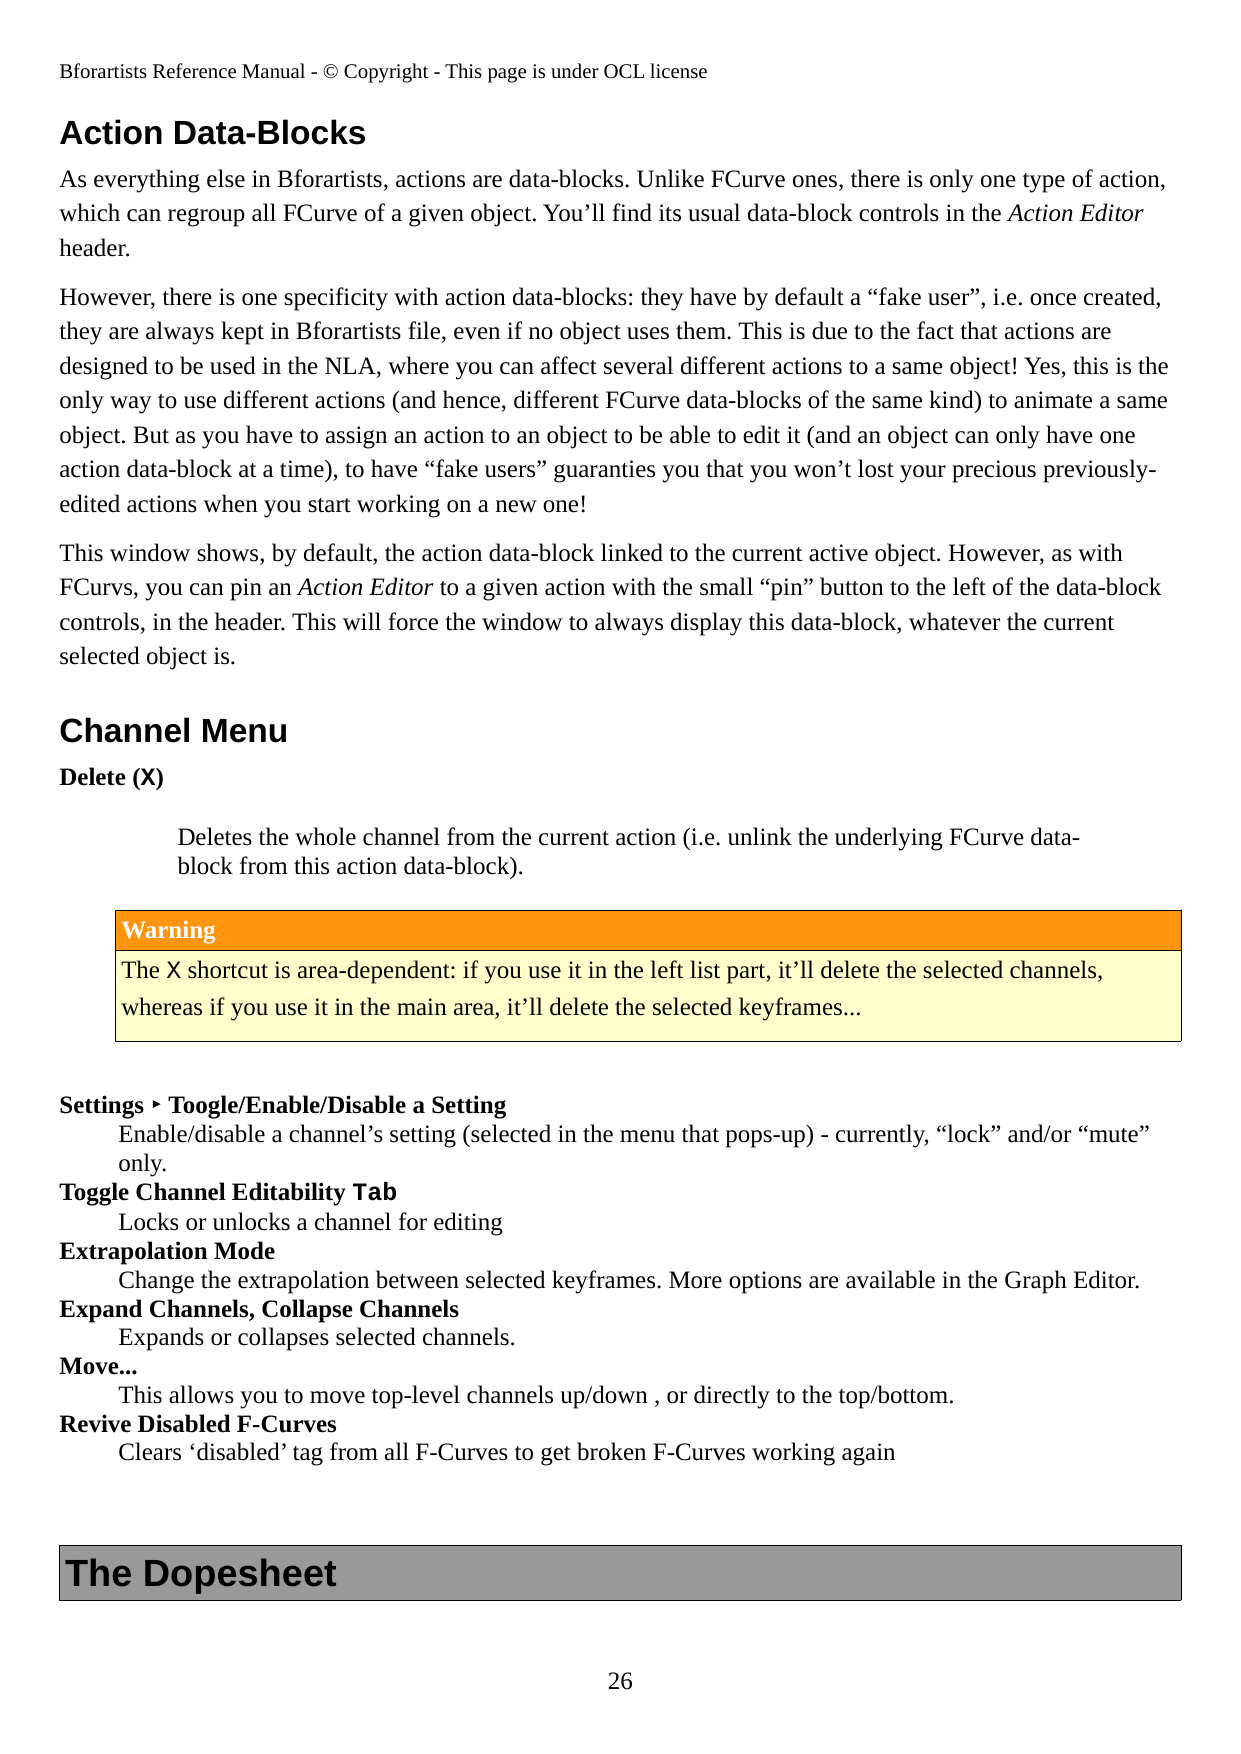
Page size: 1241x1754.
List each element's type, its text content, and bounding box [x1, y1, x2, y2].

text As everything else in Bforartists, actions are data-blocks. Unlike FCurve ones, there is only one type of action, which can regroup all FCurve of a given object. You’ll find its usual data-block controls in the Action Editor header. [59, 164, 1181, 261]
subtitle Toggle Channel Editability Tab [59, 1177, 1181, 1207]
list Change the extrapolation between selected keyframes. More options are available in the Graph Editor. [118, 1265, 1181, 1294]
text Deletes the whole channel from the current action (i.e. unlink the underlying FCurve data-block from this action data-block). [177, 822, 1122, 880]
list Enable/disable a channel’s setting (selected in the menu that pops-up) - currently, “lock” and/or “mute” only. [118, 1119, 1181, 1177]
list Locks or unlocks a channel for editing [118, 1207, 1181, 1236]
subtitle Channel Menu [59, 711, 1181, 750]
table_header The Dopesheet [60, 1546, 1181, 1600]
list This allows you to move top-level channels up/down , or directly to the top/bottom. [118, 1380, 1181, 1409]
subtitle Expand Channels, Collapse Channels [59, 1294, 1181, 1322]
table_header Warning [116, 911, 1181, 950]
text This window shows, by default, the action data-block linked to the current active object. However, as with FCurvs, you can pin an Action Editor to a given action with the small “pin” button to the left of the data-block controls, in the header. This will force the window to always display this data-block, whatever the current selected object is. [59, 538, 1181, 670]
subtitle Extrapolation Mode [59, 1236, 1181, 1265]
text However, there is one specificity with action data-blocks: they have by default a “fake user”, i.e. once created, they are always kept in Bforartists file, even if no object uses them. This is due to the fact that actions are designed to be used in the NLA, where you can affect several different actions to a same object! Yes, this is the only way to use different actions (and hence, different FCurve data-blocks of the same kind) to animate a same object. But as you have to assign an action to an object to be able to edit it (and an object can only have one action data-block at a time), to have “fake users” guaranties you that you won’t lost your precious previously-edited actions when you start working on a new one! [59, 282, 1181, 517]
subtitle Revive Disabled F-Curves [59, 1409, 1181, 1437]
table_cell The X shortcut is area-dependent: if you use it in the left list part, it’ll delete the selected channels, whereas if you use it in the main area, it’ll delete the selected keyframes... [116, 951, 1181, 1041]
list Expands or collapses selected channels. [118, 1322, 1181, 1351]
subtitle Move... [59, 1351, 1181, 1380]
subtitle Action Data-Blocks [59, 113, 1181, 151]
list Clears ‘disabled’ tag from all F-Curves to get broken F-Curves working again [118, 1437, 1181, 1466]
subtitle Settings ‣ Toogle/Enable/Disable a Setting [59, 1090, 1181, 1119]
subtitle Delete (X) [59, 762, 1181, 793]
